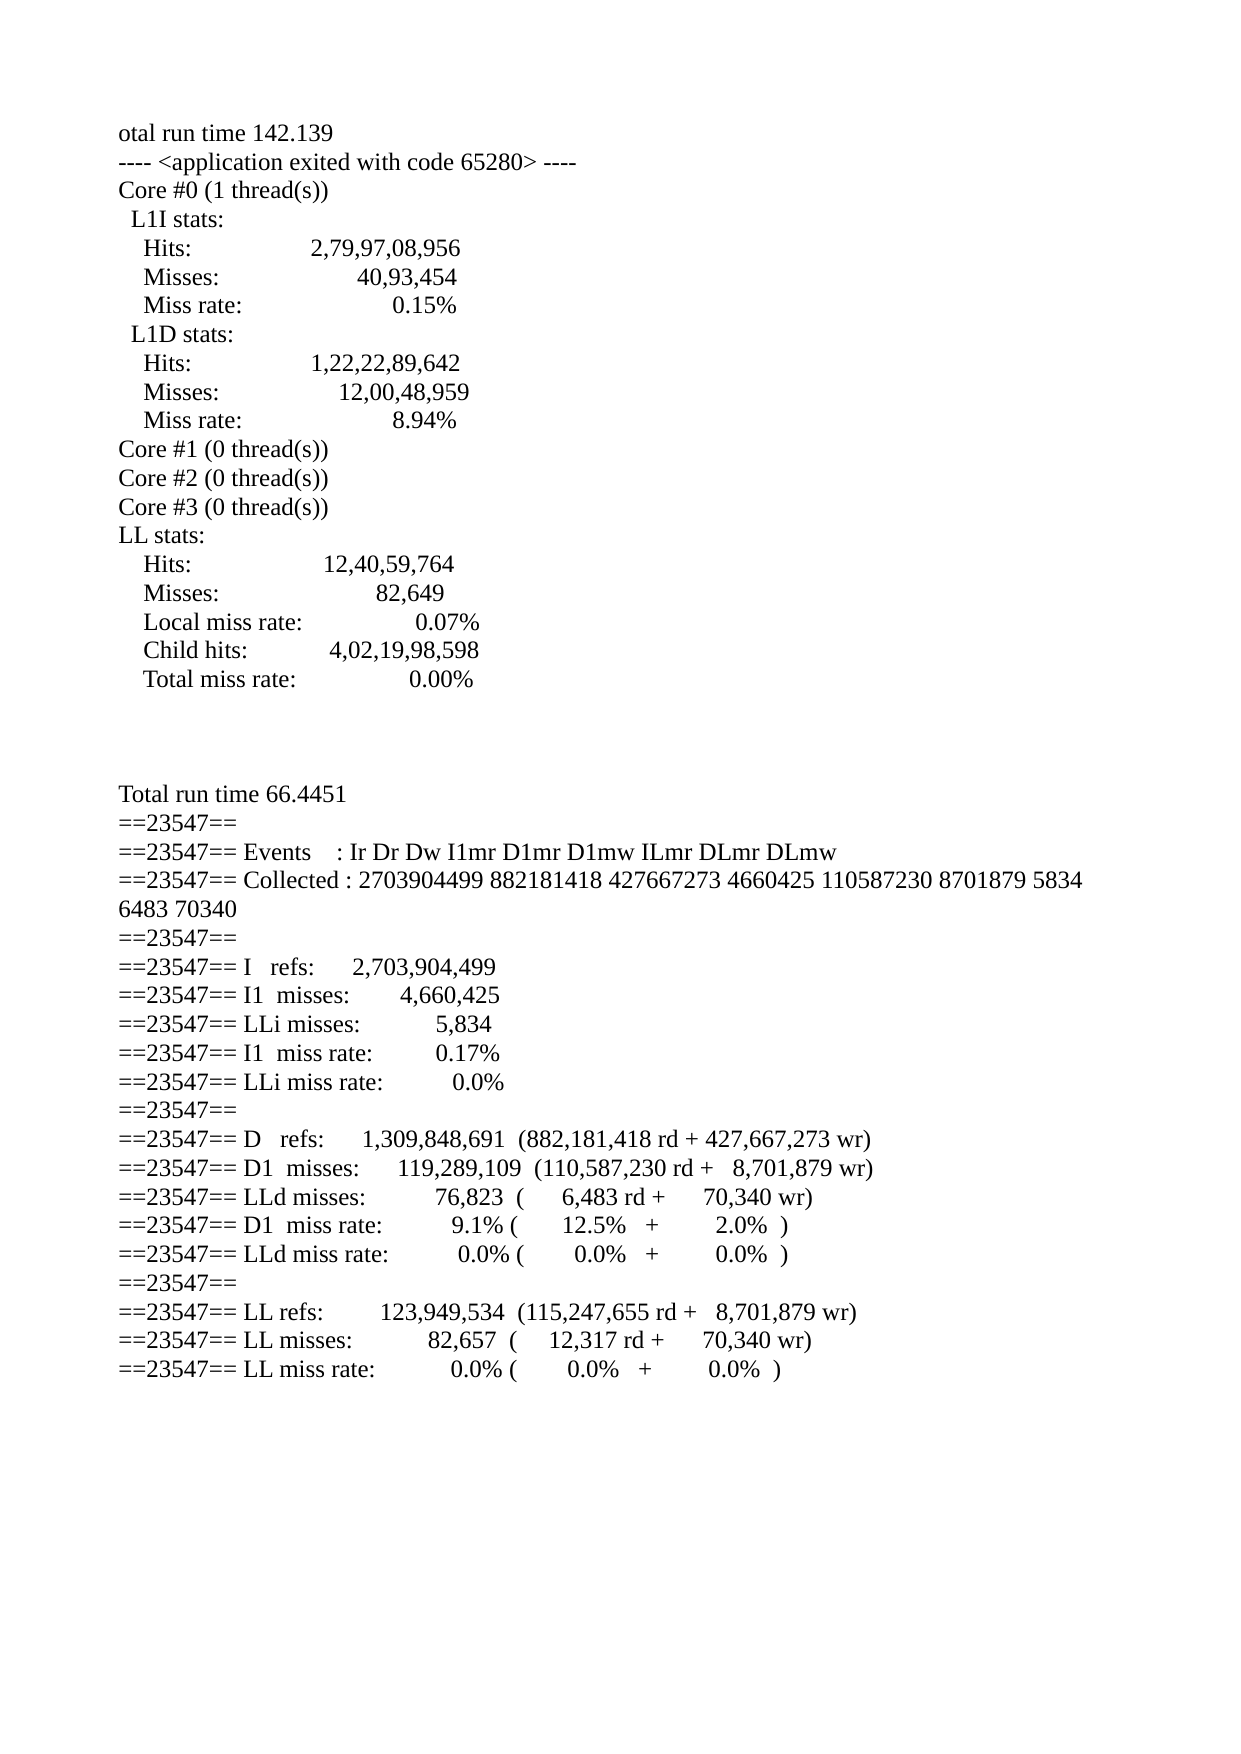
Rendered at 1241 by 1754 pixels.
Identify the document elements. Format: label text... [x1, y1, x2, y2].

text Hits: 2,79,97,08,956 [118, 233, 1122, 262]
text Child hits: 4,02,19,98,598 [118, 636, 1122, 664]
text ==23547== [118, 1268, 1122, 1297]
text ==23547== LL refs: 123,949,534 (115,247,655 rd + 8,701,879 wr) [118, 1297, 1122, 1326]
text Local miss rate: 0.07% [118, 607, 1122, 636]
text Core #2 (0 thread(s)) [118, 463, 1122, 492]
text L1I stats: [118, 204, 1122, 233]
text L1D stats: [118, 319, 1122, 348]
text ==23547== D1 misses: 119,289,109 (110,587,230 rd + 8,701,879 wr) [118, 1153, 1122, 1182]
text ==23547== [118, 808, 1122, 837]
text Misses: 82,649 [118, 578, 1122, 607]
text ==23547== LL miss rate: 0.0% ( 0.0% + 0.0% ) [118, 1354, 1122, 1383]
text Miss rate: 0.15% [118, 291, 1122, 319]
text ==23547== [118, 923, 1122, 952]
text ==23547== [118, 1096, 1122, 1124]
text Total run time 66.4451 [118, 779, 1122, 808]
text ==23547== LLd miss rate: 0.0% ( 0.0% + 0.0% ) [118, 1239, 1122, 1268]
text LL stats: [118, 521, 1122, 549]
text Core #1 (0 thread(s)) [118, 434, 1122, 463]
text ---- <application exited with code 65280> ---- [118, 147, 1122, 176]
text otal run time 142.139 [118, 118, 1122, 147]
text ==23547== I1 misses: 4,660,425 [118, 981, 1122, 1009]
text Miss rate: 8.94% [118, 406, 1122, 434]
text ==23547== LLi misses: 5,834 [118, 1009, 1122, 1038]
text Core #0 (1 thread(s)) [118, 176, 1122, 204]
text ==23547== I refs: 2,703,904,499 [118, 952, 1122, 981]
text Misses: 12,00,48,959 [118, 377, 1122, 406]
text Hits: 1,22,22,89,642 [118, 348, 1122, 377]
text ==23547== Collected : 2703904499 882181418 427667273 4660425 110587230 8701879 5834 6483 70340 [118, 866, 1122, 923]
text Misses: 40,93,454 [118, 262, 1122, 291]
text ==23547== D refs: 1,309,848,691 (882,181,418 rd + 427,667,273 wr) [118, 1124, 1122, 1153]
text ==23547== LLd misses: 76,823 ( 6,483 rd + 70,340 wr) [118, 1182, 1122, 1211]
text Core #3 (0 thread(s)) [118, 492, 1122, 521]
text ==23547== LL misses: 82,657 ( 12,317 rd + 70,340 wr) [118, 1326, 1122, 1354]
text Hits: 12,40,59,764 [118, 549, 1122, 578]
text ==23547== LLi miss rate: 0.0% [118, 1067, 1122, 1096]
text ==23547== I1 miss rate: 0.17% [118, 1038, 1122, 1067]
text ==23547== Events : Ir Dr Dw I1mr D1mr D1mw ILmr DLmr DLmw [118, 837, 1122, 866]
text Total miss rate: 0.00% [118, 664, 1122, 693]
text ==23547== D1 miss rate: 9.1% ( 12.5% + 2.0% ) [118, 1211, 1122, 1239]
